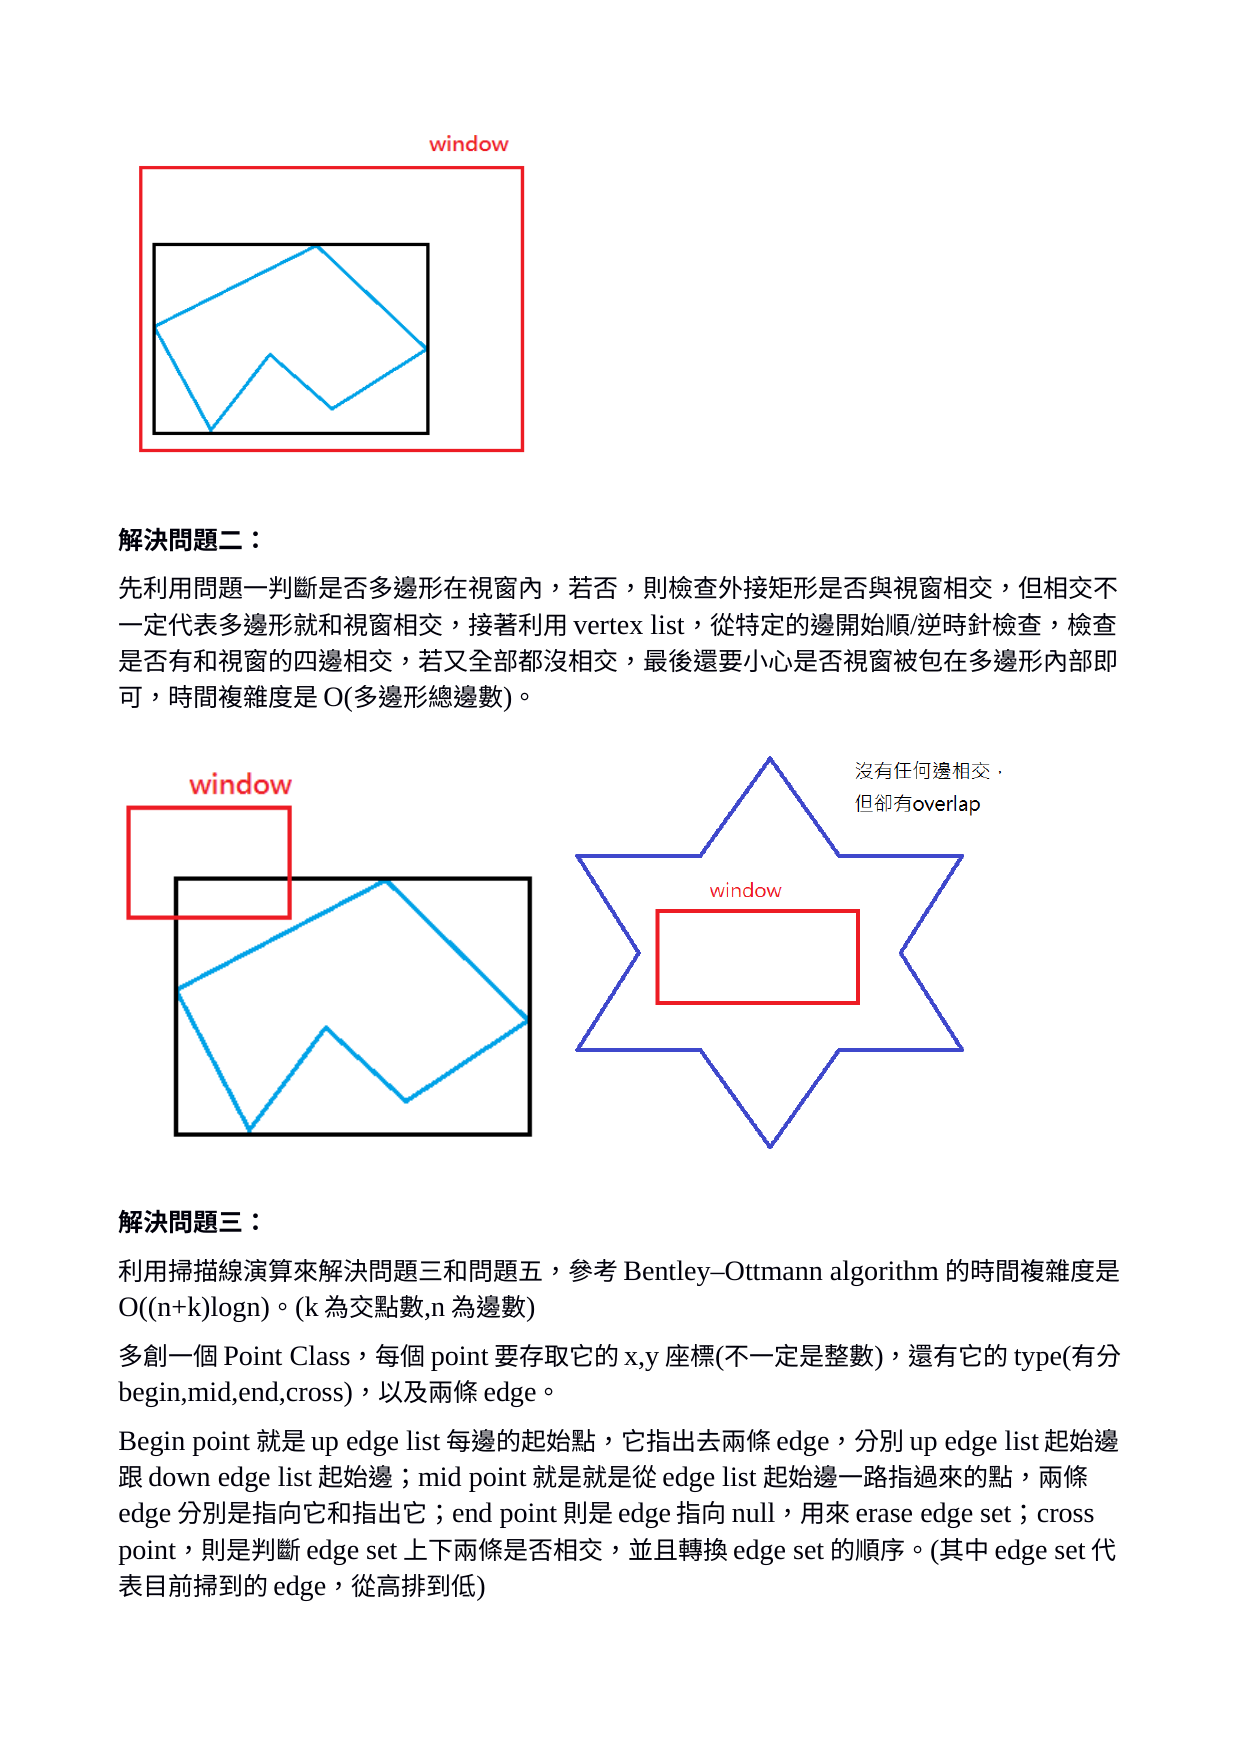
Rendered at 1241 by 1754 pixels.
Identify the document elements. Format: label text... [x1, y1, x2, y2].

text 先利用問題一判斷是否多邊形在視窗內，若否，則檢查外接矩形是否與視窗相交，但相交不一定代表多邊形就和視窗相交，接著利用vertex list，從特定的邊開始順/逆時針檢查，檢查是否有和視窗的四邊相交，若又全部都沒相交，最後還要小心是否視窗被包在多邊形內部即可，時間複雜度是O(多邊形總邊數)。 [118, 569, 1122, 714]
text 解決問題三： [118, 1203, 1122, 1239]
text 多創一個Point Class，每個point要存取它的x,y座標(不一定是整數)，還有它的type(有分begin,mid,end,cross)，以及兩條edge。 [118, 1336, 1122, 1409]
picture [548, 726, 1019, 1149]
text 解決問題二： [118, 520, 1122, 556]
text 利用掃描線演算來解決問題三和問題五，參考Bentley–Ottmann algorithm的時間複雜度是O((n+k)logn)。(k為交點數,n為邊數) [118, 1251, 1122, 1324]
text Begin point就是up edge list每邊的起始點，它指出去兩條edge，分別up edge list起始邊跟down edge list起始邊；mid point就是就是從edge list 起始邊一路指過來的點，兩條edge分別是指向它和指出它；end point則是edge指向null，用來erase edge set；cross point，則是判斷edge set上下兩條是否相交，並且轉換edge set的順序。(其中edge set代表目前掃到的edge，從高排到低) [118, 1421, 1122, 1603]
